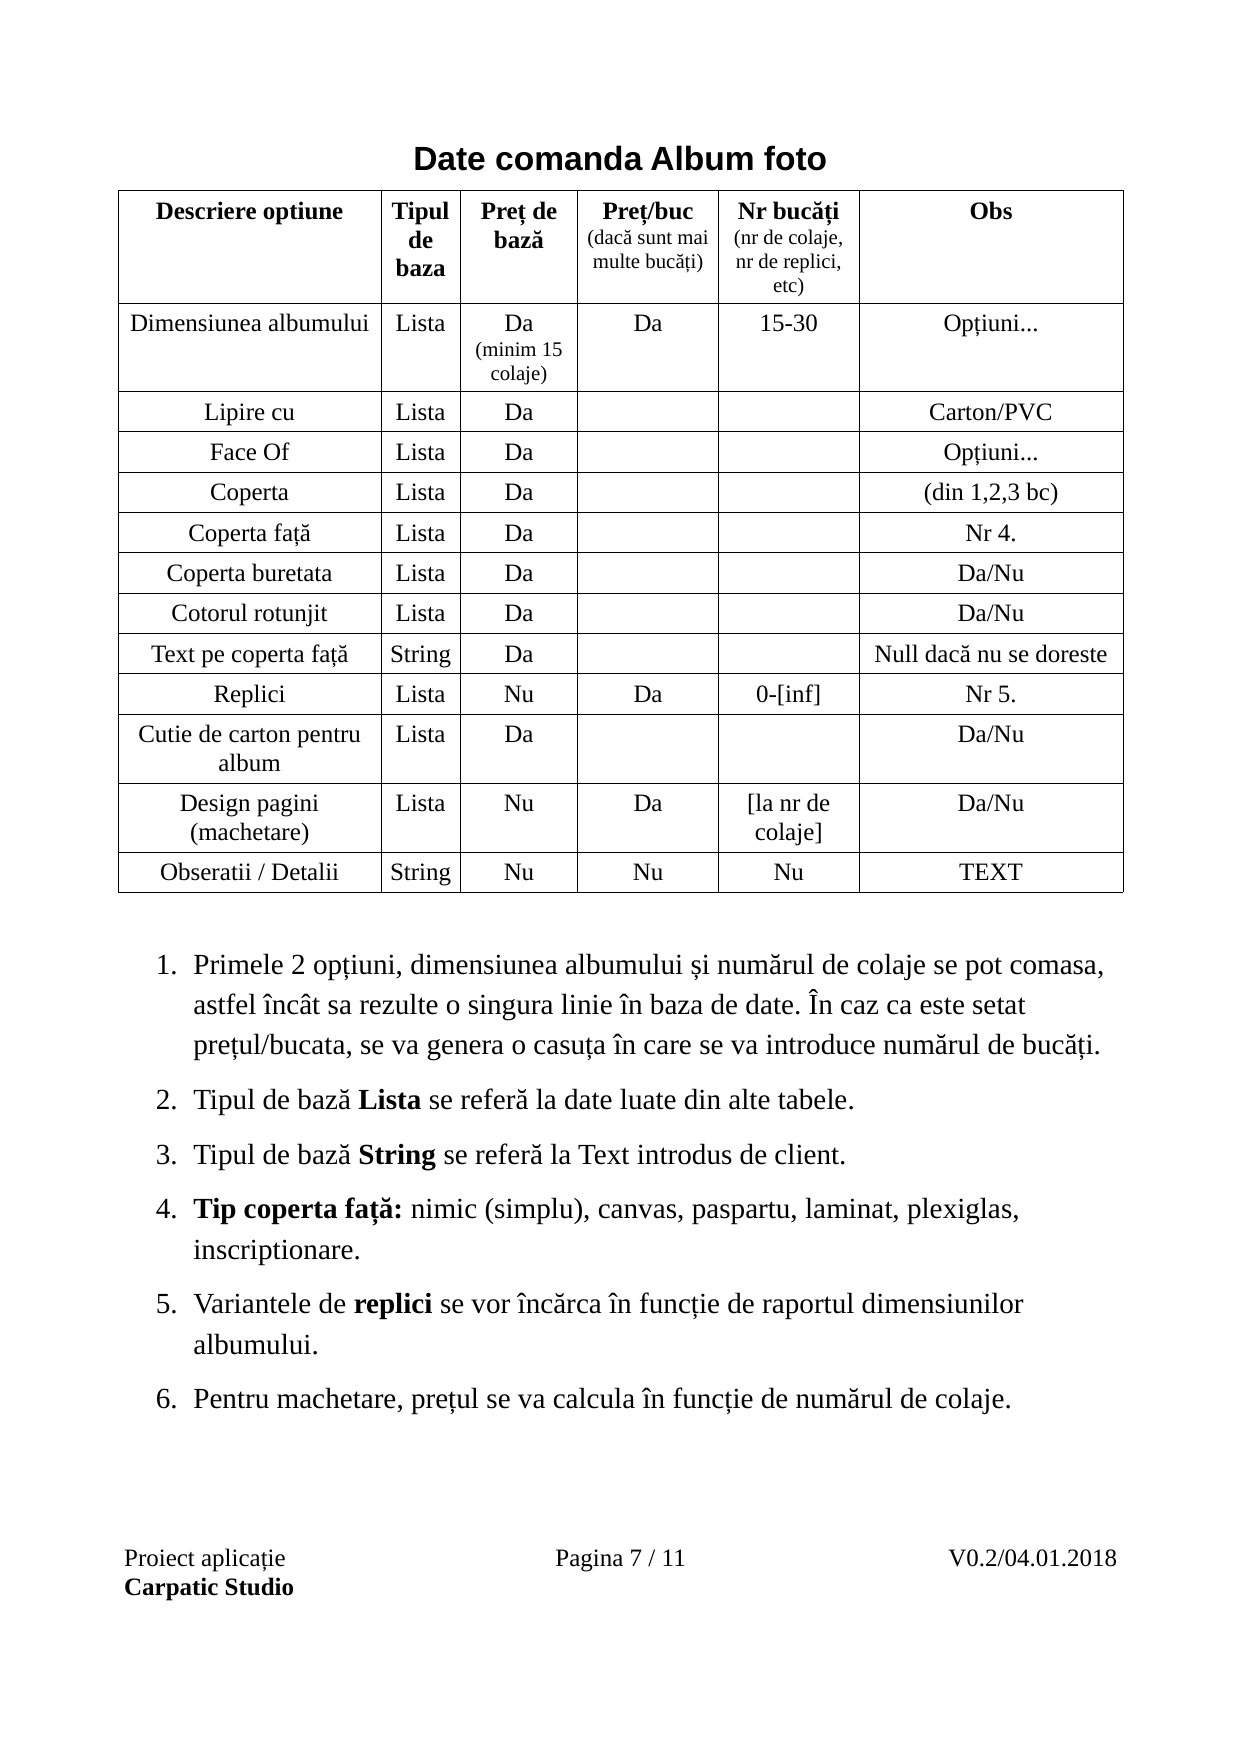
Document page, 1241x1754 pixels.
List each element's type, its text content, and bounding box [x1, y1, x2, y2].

table_cell [719, 392, 859, 431]
table_cell Opțiuni... [860, 304, 1123, 391]
table_cell Da [461, 432, 577, 472]
table_cell [719, 432, 859, 472]
table_cell [578, 513, 718, 552]
table_cell [578, 553, 718, 593]
table_cell Lista [382, 304, 460, 391]
table_cell Opțiuni... [860, 432, 1123, 472]
table_cell Da [461, 392, 577, 431]
table_cell Lista [382, 594, 460, 633]
table_cell [719, 634, 859, 673]
table_cell Text pe coperta față [119, 634, 381, 673]
table_cell Null dacă nu se doreste [860, 634, 1123, 673]
table_cell Da [461, 715, 577, 783]
table_cell [719, 594, 859, 633]
table_cell [la nr de colaje] [719, 784, 859, 852]
table_cell Replici [119, 674, 381, 713]
table_cell Coperta [119, 473, 381, 512]
table_header Descriere optiune [119, 191, 381, 303]
table_cell [719, 715, 859, 783]
table_cell Cotorul rotunjit [119, 594, 381, 633]
table_cell Lista [382, 553, 460, 593]
table_cell [578, 594, 718, 633]
table_cell Da/Nu [860, 784, 1123, 852]
table_cell TEXT [860, 853, 1123, 892]
table_cell Da [578, 304, 718, 391]
table_cell Lista [382, 784, 460, 852]
table_cell [578, 715, 718, 783]
list Tip coperta față: nimic (simplu), canvas, paspartu, laminat, plexiglas, inscriptionare. [156, 1192, 1122, 1265]
table_cell [719, 553, 859, 593]
list Pentru machetare, prețul se va calcula în funcție de numărul de colaje. [156, 1382, 1122, 1415]
table_cell Da [461, 594, 577, 633]
table_cell Nr 5. [860, 674, 1123, 713]
table_cell Da/Nu [860, 553, 1123, 593]
table_cell 15-30 [719, 304, 859, 391]
table_cell Da [578, 674, 718, 713]
subtitle Date comanda Album foto [118, 139, 1122, 178]
table_cell [719, 473, 859, 512]
table_cell [719, 513, 859, 552]
table_cell Da [578, 784, 718, 852]
table_cell Nu [461, 853, 577, 892]
list Primele 2 opțiuni, dimensiunea albumului și numărul de colaje se pot comasa, astfel încât sa rezulte o singura linie în baza de date. În caz ca este setat prețul/bucata, se va genera o casuța în care se va introduce numărul de bucăți. [156, 947, 1122, 1061]
table_cell Nr 4. [860, 513, 1123, 552]
table_cell [578, 473, 718, 512]
table_cell Dimensiunea albumului [119, 304, 381, 391]
table_header Tipul de baza [382, 191, 460, 303]
table_cell Da/Nu [860, 594, 1123, 633]
table_cell (din 1,2,3 bc) [860, 473, 1123, 512]
table_cell Da [461, 553, 577, 593]
table_cell Nu [461, 674, 577, 713]
table_cell String [382, 634, 460, 673]
table_cell Lista [382, 392, 460, 431]
table_header Nr bucăți (nr de colaje, nr de replici, etc) [719, 191, 859, 303]
table_cell Da [461, 513, 577, 552]
table_cell Lipire cu [119, 392, 381, 431]
table_cell Lista [382, 473, 460, 512]
table_cell Carton/PVC [860, 392, 1123, 431]
table_cell [578, 634, 718, 673]
table_cell Face Of [119, 432, 381, 472]
table_cell Design pagini (machetare) [119, 784, 381, 852]
table_cell Lista [382, 715, 460, 783]
table_cell [578, 392, 718, 431]
table_header Obs [860, 191, 1123, 303]
table_cell Nu [719, 853, 859, 892]
table_cell Obseratii / Detalii [119, 853, 381, 892]
table_cell Da (minim 15 colaje) [461, 304, 577, 391]
table_cell Coperta față [119, 513, 381, 552]
table_cell Da [461, 634, 577, 673]
table_cell Lista [382, 513, 460, 552]
table_cell Da [461, 473, 577, 512]
table_cell Lista [382, 674, 460, 713]
table_cell Lista [382, 432, 460, 472]
table_cell Coperta buretata [119, 553, 381, 593]
table_cell 0-[inf] [719, 674, 859, 713]
table_cell Nu [461, 784, 577, 852]
table_cell Da/Nu [860, 715, 1123, 783]
list Tipul de bază String se referă la Text introdus de client. [156, 1137, 1122, 1170]
table_cell String [382, 853, 460, 892]
list Variantele de replici se vor încărca în funcție de raportul dimensiunilor albumului. [156, 1287, 1122, 1360]
table_cell Nu [578, 853, 718, 892]
table_cell Cutie de carton pentru album [119, 715, 381, 783]
table_header Preț de bază [461, 191, 577, 303]
table_cell [578, 432, 718, 472]
list Tipul de bază Lista se referă la date luate din alte tabele. [156, 1082, 1122, 1116]
table_header Preț/buc (dacă sunt mai multe bucăți) [578, 191, 718, 303]
